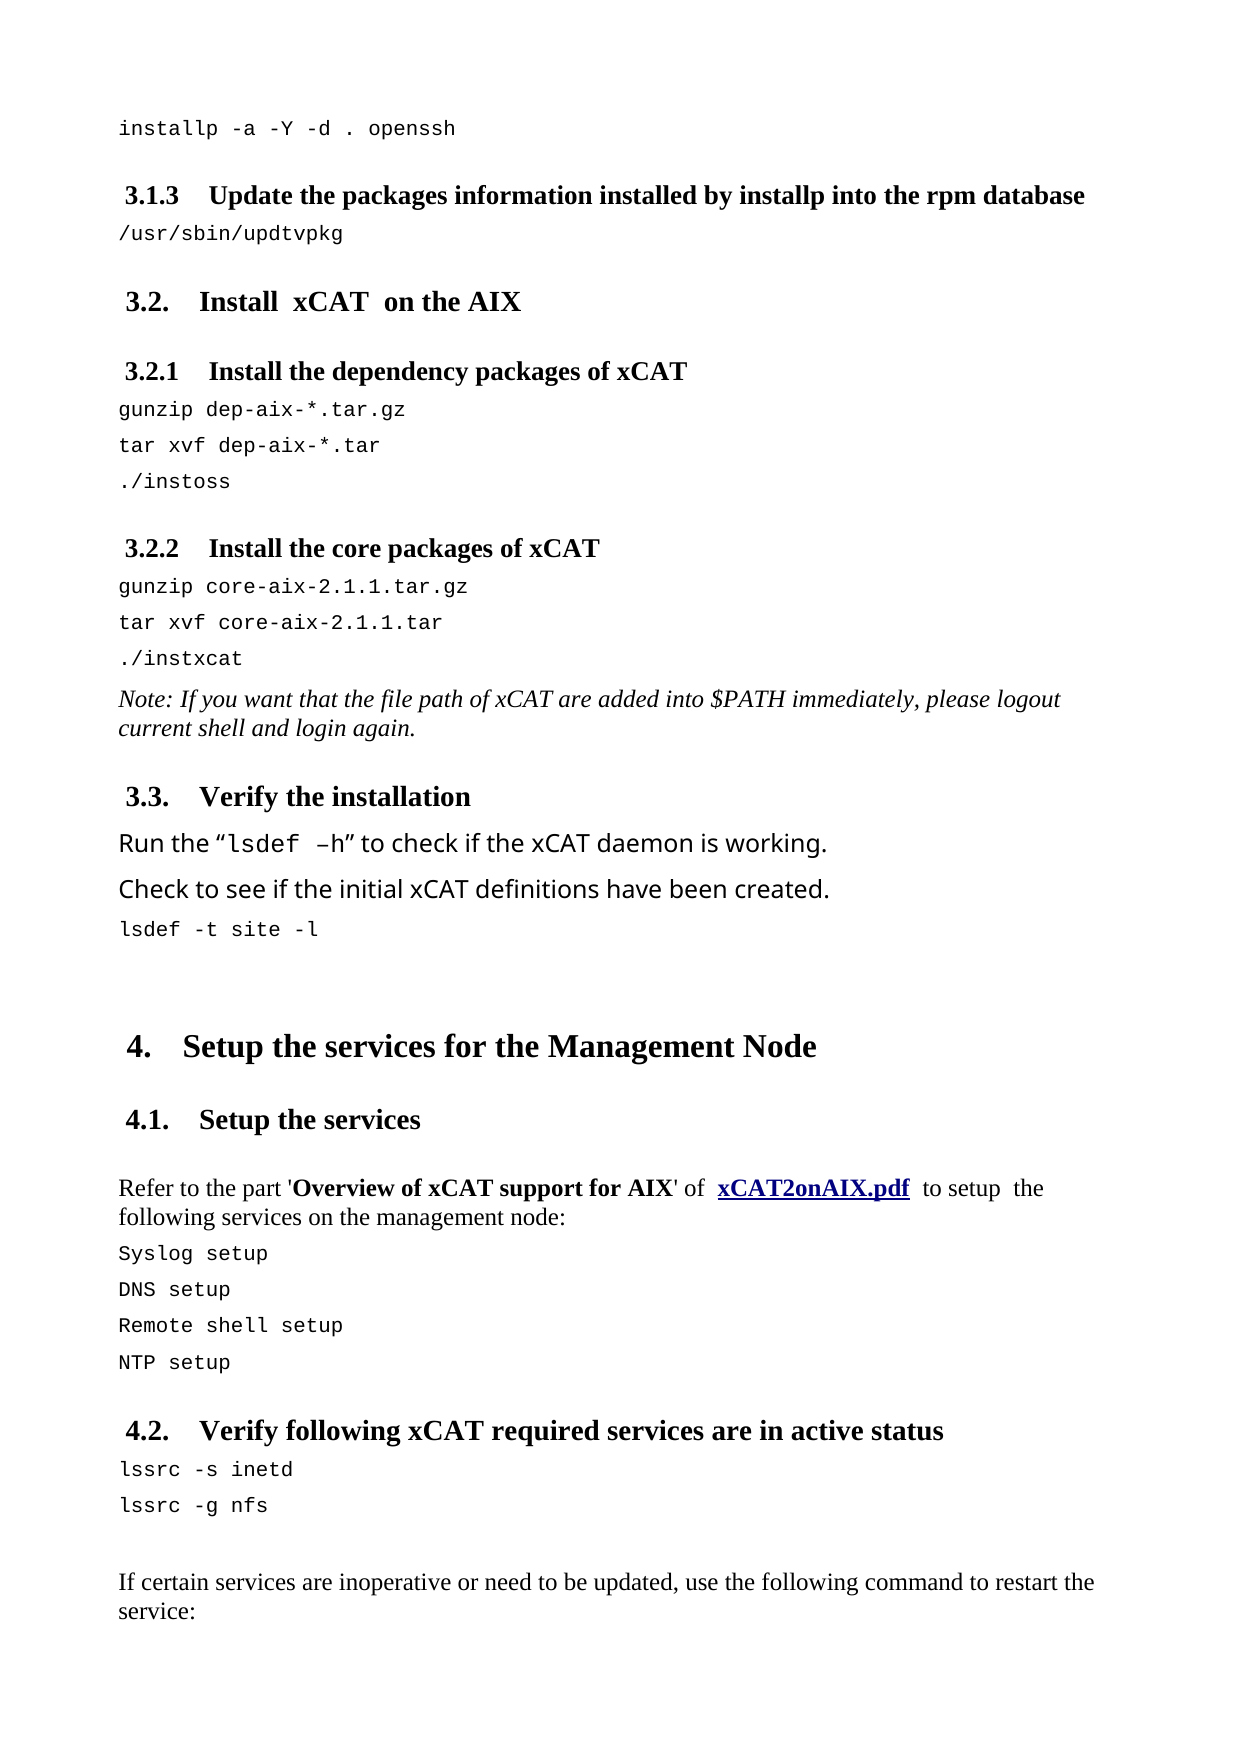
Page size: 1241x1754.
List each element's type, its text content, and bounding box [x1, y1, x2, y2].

text ./instxcat [118, 648, 1122, 672]
text lsdef -t site -l [118, 919, 1122, 942]
text Check to see if the initial xCAT definitions have been created. [118, 872, 1122, 906]
text tar xvf dep-aix-*.tar [118, 435, 1122, 458]
text ./instoss [118, 471, 1122, 495]
text NTP setup [118, 1352, 1122, 1375]
text gunzip dep-aix-*.tar.gz [118, 399, 1122, 422]
text installp -a -Y -d . openssh [118, 118, 1122, 142]
subtitle Setup the services for the Management Node [118, 1026, 1122, 1065]
text DNS setup [118, 1279, 1122, 1303]
subtitle Update the packages information installed by installp into the rpm database [118, 179, 1122, 210]
text Syslog setup [118, 1243, 1122, 1267]
text lssrc -s inetd [118, 1459, 1122, 1482]
text Run the “lsdef –h” to check if the xCAT daemon is working. [118, 825, 1122, 859]
subtitle Install xCAT on the AIX [118, 284, 1122, 318]
subtitle Setup the services [118, 1102, 1122, 1136]
subtitle Install the dependency packages of xCAT [118, 355, 1122, 386]
subtitle Install the core packages of xCAT [118, 532, 1122, 563]
text gunzip core-aix-2.1.1.tar.gz [118, 576, 1122, 599]
text tar xvf core-aix-2.1.1.tar [118, 612, 1122, 636]
text Remote shell setup [118, 1316, 1122, 1339]
text lssrc -g nfs [118, 1495, 1122, 1519]
subtitle Verify the installation [118, 779, 1122, 813]
text /usr/sbin/updtvpkg [118, 223, 1122, 247]
text Refer to the part 'Overview of xCAT support for AIX' of xCAT2onAIX.pdf to setup the following services on the management node: [118, 1173, 1122, 1231]
text If certain services are inoperative or need to be updated, use the following command to restart the service: [118, 1567, 1122, 1625]
subtitle Verify following xCAT required services are in active status [118, 1413, 1122, 1446]
text Note: If you want that the file path of xCAT are added into $PATH immediately, please logout current shell and login again. [118, 684, 1122, 742]
